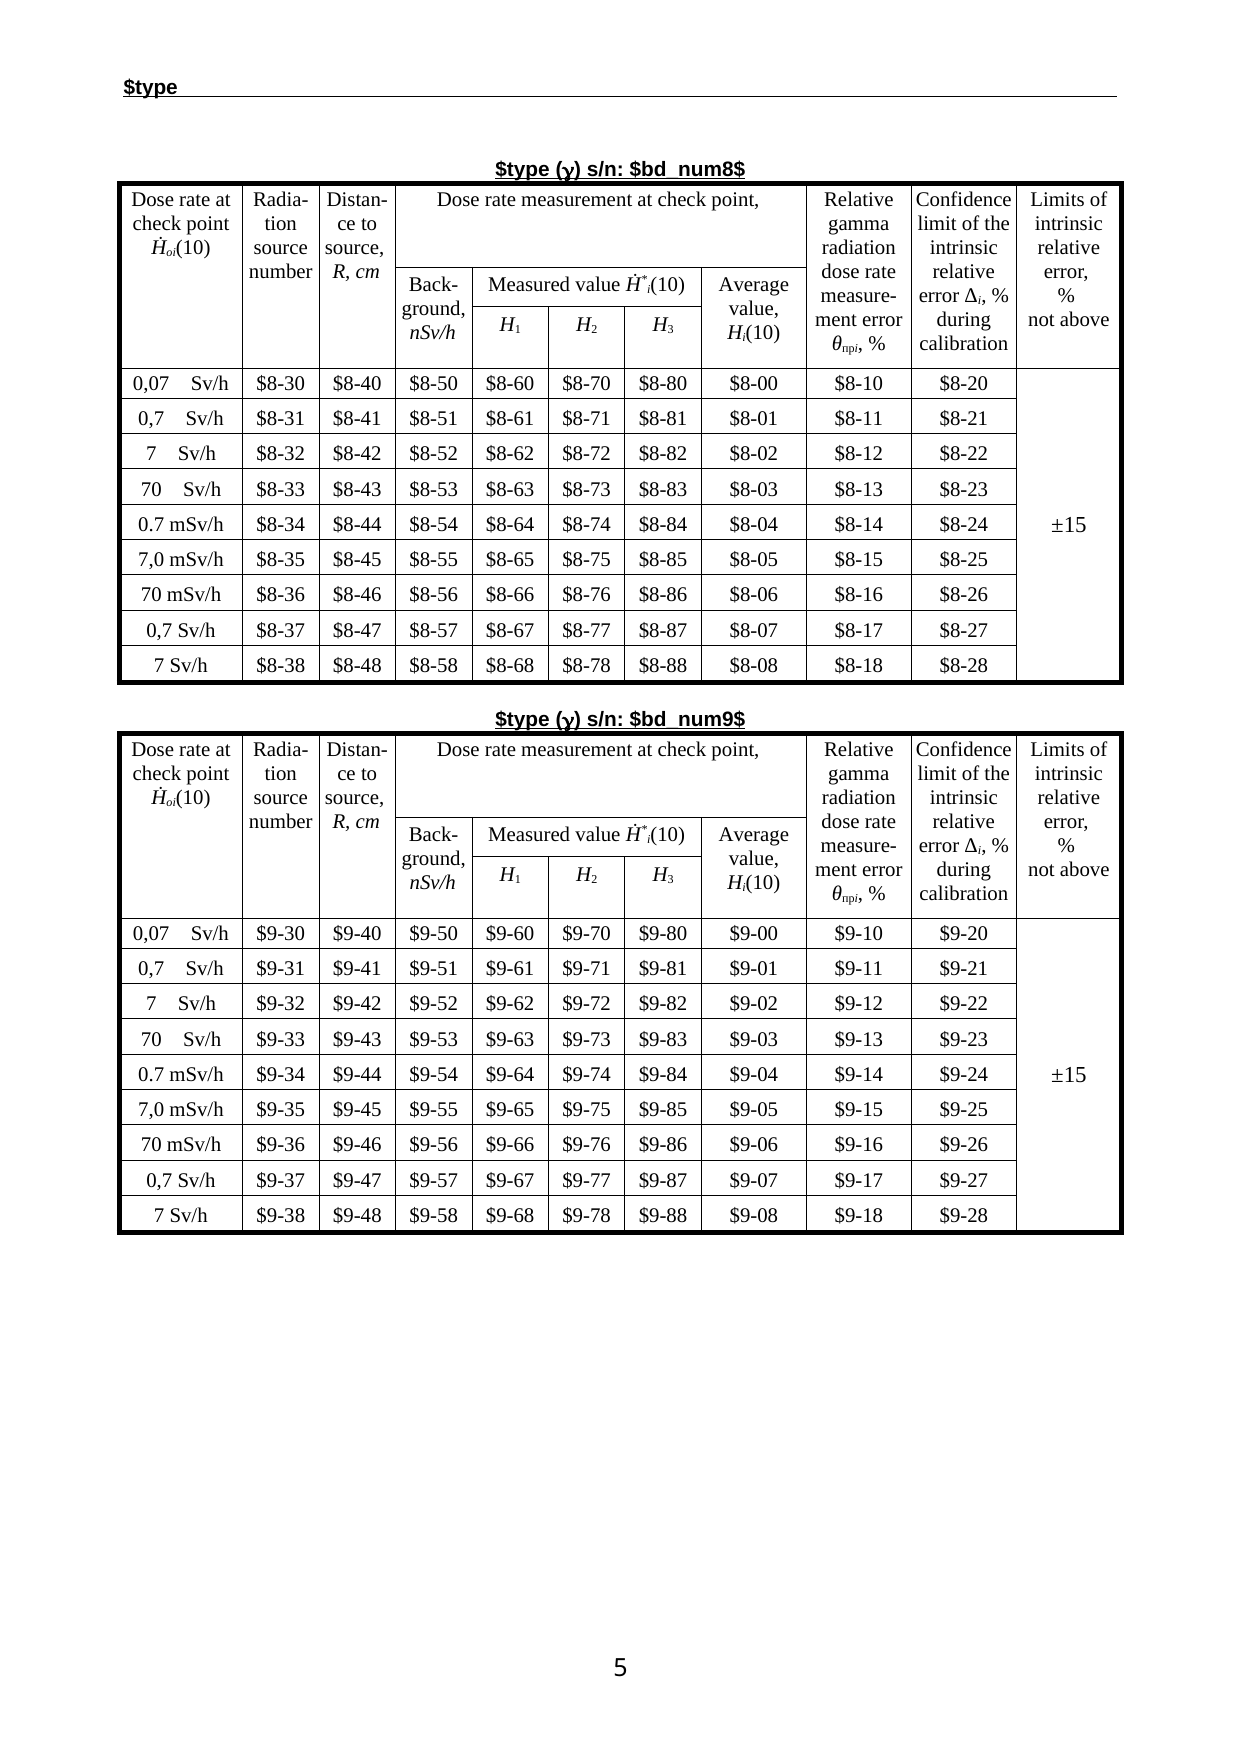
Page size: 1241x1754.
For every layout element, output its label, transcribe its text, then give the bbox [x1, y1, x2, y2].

table_header $type (γ) s/n: $bd_num9$ [119, 685, 1121, 731]
table_cell $8-24 [912, 505, 1016, 539]
table_cell $9-43 [320, 1019, 395, 1053]
table_cell $8-04 [702, 505, 806, 539]
table_cell $8-22 [912, 434, 1016, 468]
table_cell $8-17 [807, 611, 911, 645]
table_cell $9-02 [702, 984, 806, 1018]
table_cell $9-81 [625, 949, 701, 983]
table_cell $9-00 [702, 919, 806, 948]
table_cell $9-78 [549, 1196, 624, 1230]
table_cell $8-37 [243, 611, 319, 645]
table_cell $9-38 [243, 1196, 319, 1230]
table_cell $8-36 [243, 575, 319, 609]
table_cell Measured value Ḣ*i(10) [473, 268, 701, 306]
table_cell $9-85 [625, 1090, 701, 1124]
table_cell $9-46 [320, 1125, 395, 1159]
table_cell $9-64 [473, 1055, 548, 1089]
table_cell $8-62 [473, 434, 548, 468]
table_cell Dose rate measurement at check point, [396, 736, 806, 817]
table_cell $8-21 [912, 399, 1016, 433]
table_cell $9-28 [912, 1196, 1016, 1230]
table_cell $8-74 [549, 505, 624, 539]
table_cell $8-43 [320, 469, 395, 503]
table_cell Limits of intrinsic relative error, % not above [1017, 186, 1119, 367]
table_cell $8-35 [243, 540, 319, 574]
table_cell Distan-ce to source, R, сm [320, 736, 395, 917]
table_cell 0.7 mSv/h [122, 1055, 242, 1089]
table_cell Measured value Ḣ*i(10) [473, 818, 701, 856]
table_cell $9-15 [807, 1090, 911, 1124]
table_cell $8-27 [912, 611, 1016, 645]
table_cell Relative gamma radiation dose rate measure-ment error θпрi, % [807, 186, 911, 367]
table_cell 70 mSv/h [122, 1125, 242, 1159]
table_cell Back-ground, nSv/h [396, 818, 472, 917]
table_cell 70 mSv/h [122, 575, 242, 609]
table_cell $9-22 [912, 984, 1016, 1018]
table_cell $8-46 [320, 575, 395, 609]
table_cell H1 [473, 857, 548, 917]
table_cell H2 [549, 857, 624, 917]
table_cell $8-76 [549, 575, 624, 609]
table_cell $9-54 [396, 1055, 472, 1089]
table_cell $8-15 [807, 540, 911, 574]
table_cell $8-44 [320, 505, 395, 539]
table_cell 7,0 mSv/h [122, 1090, 242, 1124]
table_cell $8-88 [625, 646, 701, 680]
table_cell $8-20 [912, 369, 1016, 398]
table_cell $8-07 [702, 611, 806, 645]
table_cell $9-30 [243, 919, 319, 948]
table_cell $9-51 [396, 949, 472, 983]
table_cell $8-85 [625, 540, 701, 574]
table_cell $8-86 [625, 575, 701, 609]
table_cell $9-41 [320, 949, 395, 983]
table_cell 0,7 Sv/h [122, 949, 242, 983]
table_cell $9-80 [625, 919, 701, 948]
table_cell $8-33 [243, 469, 319, 503]
table_cell $9-86 [625, 1125, 701, 1159]
table_cell $9-12 [807, 984, 911, 1018]
table_cell $9-35 [243, 1090, 319, 1124]
table_cell Relative gamma radiation dose rate measure-ment error θпрi, % [807, 736, 911, 917]
table_cell Radia-tion source number [243, 186, 319, 367]
table_cell $9-62 [473, 984, 548, 1018]
table_cell Back-ground, nSv/h [396, 268, 472, 367]
table_cell $9-13 [807, 1019, 911, 1053]
table_cell $8-78 [549, 646, 624, 680]
table_cell $9-05 [702, 1090, 806, 1124]
table_cell Average value, Hi(10) [702, 818, 806, 917]
table_cell $9-52 [396, 984, 472, 1018]
table_cell $8-82 [625, 434, 701, 468]
table_cell $8-11 [807, 399, 911, 433]
table_cell Confidence limit of the intrinsic relative error Δi, % during calibration [912, 186, 1016, 367]
table_cell 0,7 Sv/h [122, 399, 242, 433]
table_cell $9-74 [549, 1055, 624, 1089]
table_cell $9-87 [625, 1161, 701, 1195]
table_cell $8-51 [396, 399, 472, 433]
table_cell $9-23 [912, 1019, 1016, 1053]
table_cell $8-34 [243, 505, 319, 539]
table_cell $9-27 [912, 1161, 1016, 1195]
table_cell 0,07 Sv/h [122, 369, 242, 398]
table_cell $8-47 [320, 611, 395, 645]
table_cell $9-45 [320, 1090, 395, 1124]
table_header $type (γ) s/n: $bd_num8$ [119, 135, 1121, 181]
table_cell $9-70 [549, 919, 624, 948]
table_cell $9-50 [396, 919, 472, 948]
table_cell $8-25 [912, 540, 1016, 574]
table_cell $8-68 [473, 646, 548, 680]
table_cell $8-31 [243, 399, 319, 433]
table_cell $8-53 [396, 469, 472, 503]
table_cell $9-01 [702, 949, 806, 983]
table_cell $8-84 [625, 505, 701, 539]
table_cell $8-14 [807, 505, 911, 539]
table_cell $9-10 [807, 919, 911, 948]
table_cell $9-66 [473, 1125, 548, 1159]
table_cell $9-71 [549, 949, 624, 983]
table_cell $8-26 [912, 575, 1016, 609]
table_cell $8-28 [912, 646, 1016, 680]
table_cell $8-05 [702, 540, 806, 574]
table_cell H1 [473, 307, 548, 367]
table_cell $8-87 [625, 611, 701, 645]
table_cell ±15 [1017, 919, 1119, 1230]
table_cell $9-65 [473, 1090, 548, 1124]
table_cell $8-66 [473, 575, 548, 609]
table_cell $8-18 [807, 646, 911, 680]
table_cell $9-04 [702, 1055, 806, 1089]
table_cell $8-61 [473, 399, 548, 433]
table_cell $8-70 [549, 369, 624, 398]
table_cell $8-73 [549, 469, 624, 503]
table_cell $9-37 [243, 1161, 319, 1195]
table_cell $8-10 [807, 369, 911, 398]
table_cell $8-13 [807, 469, 911, 503]
table_cell $9-11 [807, 949, 911, 983]
table_cell $9-42 [320, 984, 395, 1018]
table_cell $8-67 [473, 611, 548, 645]
table_cell $9-82 [625, 984, 701, 1018]
table_cell $8-63 [473, 469, 548, 503]
table_cell $9-31 [243, 949, 319, 983]
table_cell $9-60 [473, 919, 548, 948]
table_cell $8-01 [702, 399, 806, 433]
table_cell $9-03 [702, 1019, 806, 1053]
table_cell $9-67 [473, 1161, 548, 1195]
table_cell $8-58 [396, 646, 472, 680]
table_cell $9-21 [912, 949, 1016, 983]
table_cell $8-41 [320, 399, 395, 433]
table_cell $8-38 [243, 646, 319, 680]
table_cell $8-40 [320, 369, 395, 398]
table_cell Limits of intrinsic relative error, % not above [1017, 736, 1119, 917]
table_cell 0.7 mSv/h [122, 505, 242, 539]
table_cell $9-48 [320, 1196, 395, 1230]
table_cell Dose rate measurement at check point, [396, 186, 806, 267]
table_cell $8-45 [320, 540, 395, 574]
table_cell $9-58 [396, 1196, 472, 1230]
table_cell $8-23 [912, 469, 1016, 503]
table_cell 7,0 mSv/h [122, 540, 242, 574]
table_cell $9-75 [549, 1090, 624, 1124]
table_cell $8-80 [625, 369, 701, 398]
table_cell $9-63 [473, 1019, 548, 1053]
table_cell $9-33 [243, 1019, 319, 1053]
table_cell 70 Sv/h [122, 469, 242, 503]
table_cell $8-52 [396, 434, 472, 468]
table_cell $8-03 [702, 469, 806, 503]
table_cell $9-20 [912, 919, 1016, 948]
table_cell $9-77 [549, 1161, 624, 1195]
table_cell $9-07 [702, 1161, 806, 1195]
table_cell Average value, Hi(10) [702, 268, 806, 367]
table_cell $9-88 [625, 1196, 701, 1230]
table_cell 7 Sv/h [122, 1196, 242, 1230]
table_cell Dose rate at check point Ḣoi(10) [122, 736, 242, 917]
table_cell $9-73 [549, 1019, 624, 1053]
table_cell $8-42 [320, 434, 395, 468]
table_cell 7 Sv/h [122, 434, 242, 468]
table_cell $9-06 [702, 1125, 806, 1159]
table_cell $9-34 [243, 1055, 319, 1089]
table_cell $9-47 [320, 1161, 395, 1195]
table_cell $8-64 [473, 505, 548, 539]
table_cell $8-75 [549, 540, 624, 574]
table_cell $9-84 [625, 1055, 701, 1089]
table_cell $9-40 [320, 919, 395, 948]
table_cell $8-06 [702, 575, 806, 609]
table_cell Radia-tion source number [243, 736, 319, 917]
table_cell $9-76 [549, 1125, 624, 1159]
table_cell $9-26 [912, 1125, 1016, 1159]
table_cell $9-72 [549, 984, 624, 1018]
table_cell $9-83 [625, 1019, 701, 1053]
table_cell $8-54 [396, 505, 472, 539]
table_cell 0,7 Sv/h [122, 1161, 242, 1195]
table_cell $9-53 [396, 1019, 472, 1053]
table_cell $9-17 [807, 1161, 911, 1195]
table_cell $9-55 [396, 1090, 472, 1124]
table_cell $8-16 [807, 575, 911, 609]
table_cell $8-48 [320, 646, 395, 680]
table_cell 0,07 Sv/h [122, 919, 242, 948]
table_cell H3 [625, 857, 701, 917]
table_cell $8-00 [702, 369, 806, 398]
table_cell ±15 [1017, 369, 1119, 680]
table_cell $8-08 [702, 646, 806, 680]
table_cell $9-24 [912, 1055, 1016, 1089]
table_cell $8-55 [396, 540, 472, 574]
table_cell $9-57 [396, 1161, 472, 1195]
table_cell Confidence limit of the intrinsic relative error Δi, % during calibration [912, 736, 1016, 917]
table_cell $8-81 [625, 399, 701, 433]
table_cell $9-68 [473, 1196, 548, 1230]
table_cell $8-12 [807, 434, 911, 468]
table_cell Distan-ce to source, R, сm [320, 186, 395, 367]
table_cell $8-71 [549, 399, 624, 433]
table_cell 0,7 Sv/h [122, 611, 242, 645]
table_cell $9-14 [807, 1055, 911, 1089]
table_cell 70 Sv/h [122, 1019, 242, 1053]
table_cell H2 [549, 307, 624, 367]
table_cell $9-44 [320, 1055, 395, 1089]
table_cell Dose rate at check point Ḣoi(10) [122, 186, 242, 367]
table_cell $8-50 [396, 369, 472, 398]
table_cell $9-36 [243, 1125, 319, 1159]
table_cell $8-02 [702, 434, 806, 468]
table_cell $8-65 [473, 540, 548, 574]
table_cell $9-08 [702, 1196, 806, 1230]
table_cell $9-61 [473, 949, 548, 983]
table_cell $8-57 [396, 611, 472, 645]
table_cell $8-72 [549, 434, 624, 468]
table_cell $9-18 [807, 1196, 911, 1230]
table_cell $8-83 [625, 469, 701, 503]
table_cell $9-16 [807, 1125, 911, 1159]
table_cell $8-32 [243, 434, 319, 468]
table_cell H3 [625, 307, 701, 367]
table_cell $9-32 [243, 984, 319, 1018]
table_cell 7 Sv/h [122, 646, 242, 680]
table_cell $9-25 [912, 1090, 1016, 1124]
table_cell $8-56 [396, 575, 472, 609]
table_cell $8-30 [243, 369, 319, 398]
table_cell $8-60 [473, 369, 548, 398]
table_cell 7 Sv/h [122, 984, 242, 1018]
table_cell $9-56 [396, 1125, 472, 1159]
table_cell $8-77 [549, 611, 624, 645]
